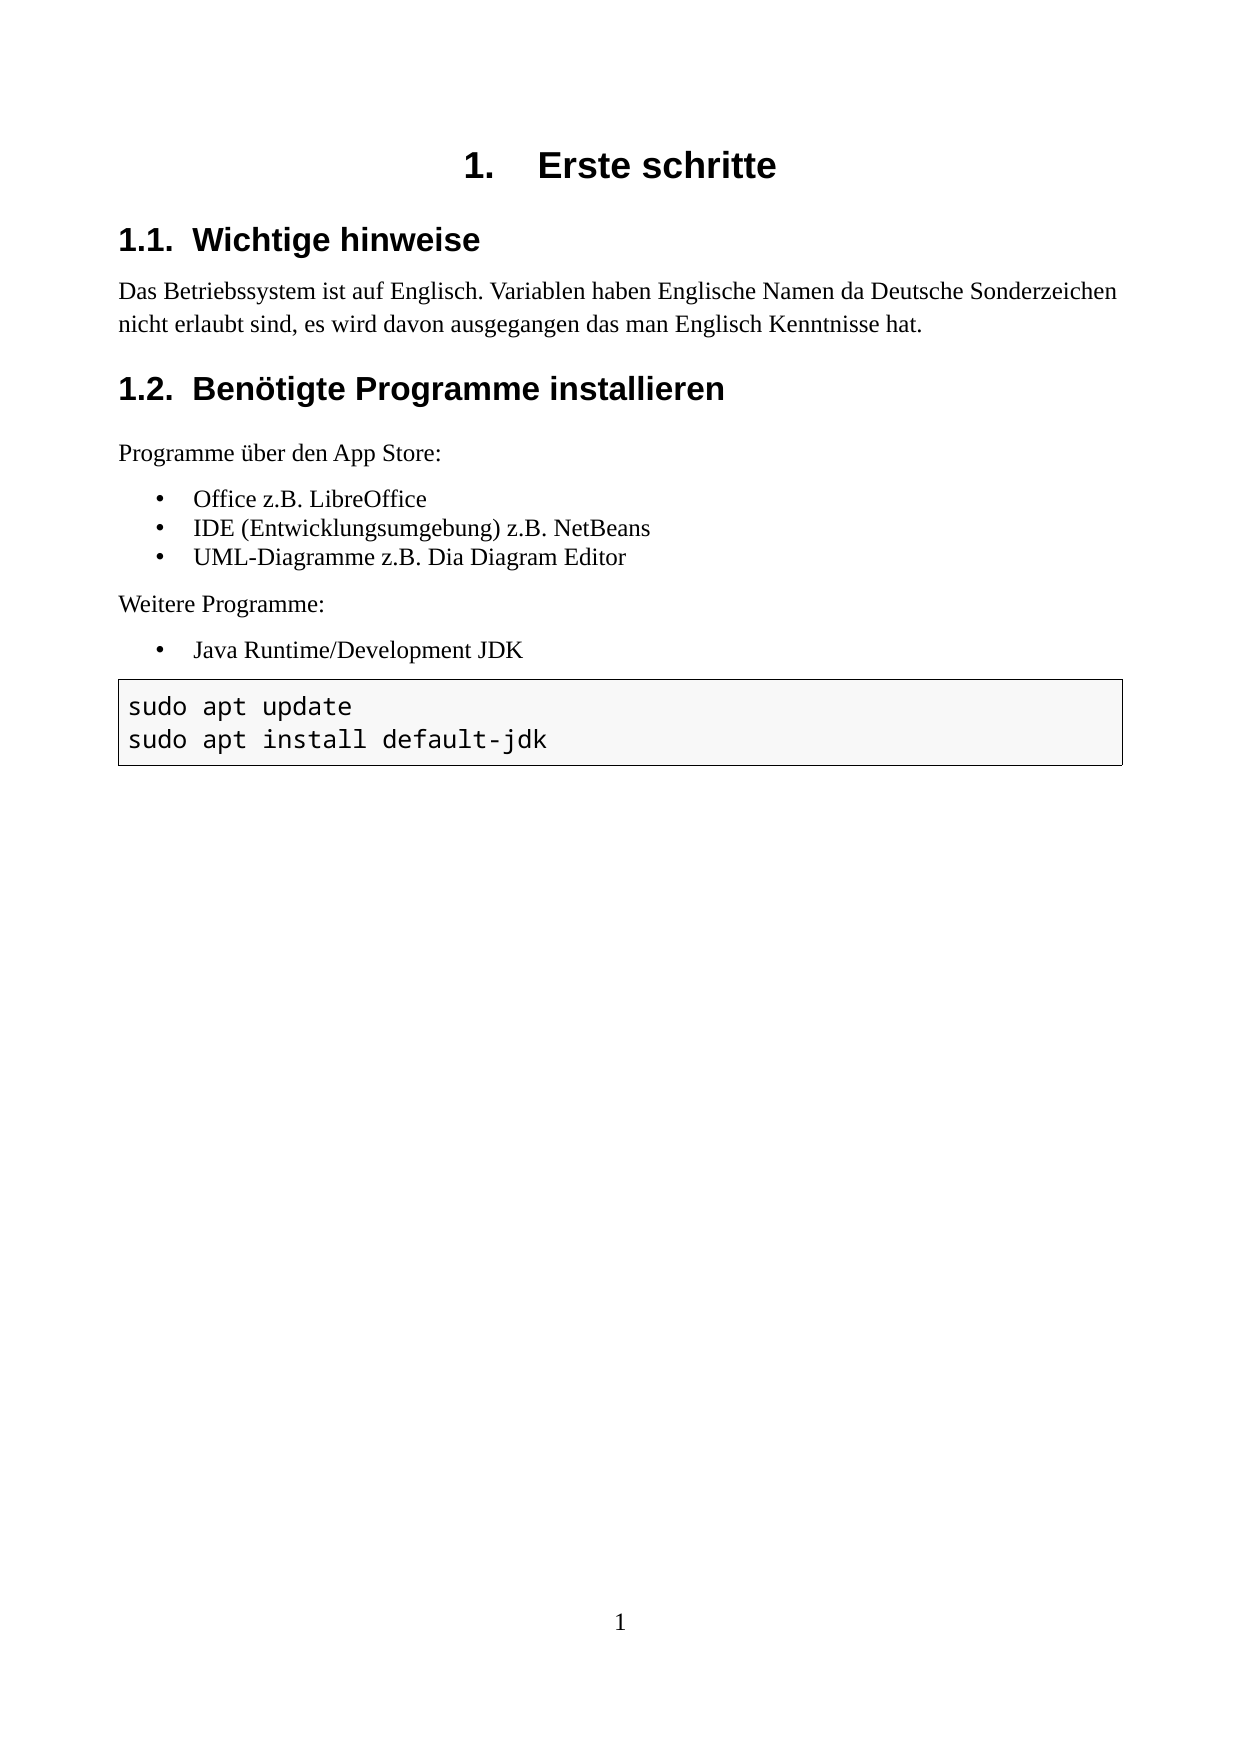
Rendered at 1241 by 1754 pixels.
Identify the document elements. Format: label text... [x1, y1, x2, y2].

list IDE (Entwicklungsumgebung) z.B. NetBeans [156, 513, 1122, 542]
list sudo apt update [127, 688, 1113, 722]
subtitle Wichtige hinweise [118, 219, 1122, 258]
subtitle Erste schritte [118, 143, 1122, 186]
list sudo apt install default-jdk [127, 722, 1113, 756]
list UML-Diagramme z.B. Dia Diagram Editor [156, 542, 1122, 571]
subtitle Benötigte Programme installieren [118, 369, 1122, 408]
text Das Betriebssystem ist auf Englisch. Variablen haben Englische Namen da Deutsche Sonderzeichen nicht erlaubt sind, es wird davon ausgegangen das man Englisch Kenntnisse hat. [118, 276, 1122, 338]
text Programme über den App Store: [118, 438, 1122, 467]
list Java Runtime/Development JDK [156, 635, 1122, 664]
list Office z.B. LibreOffice [156, 484, 1122, 513]
text Weitere Programme: [118, 589, 1122, 617]
